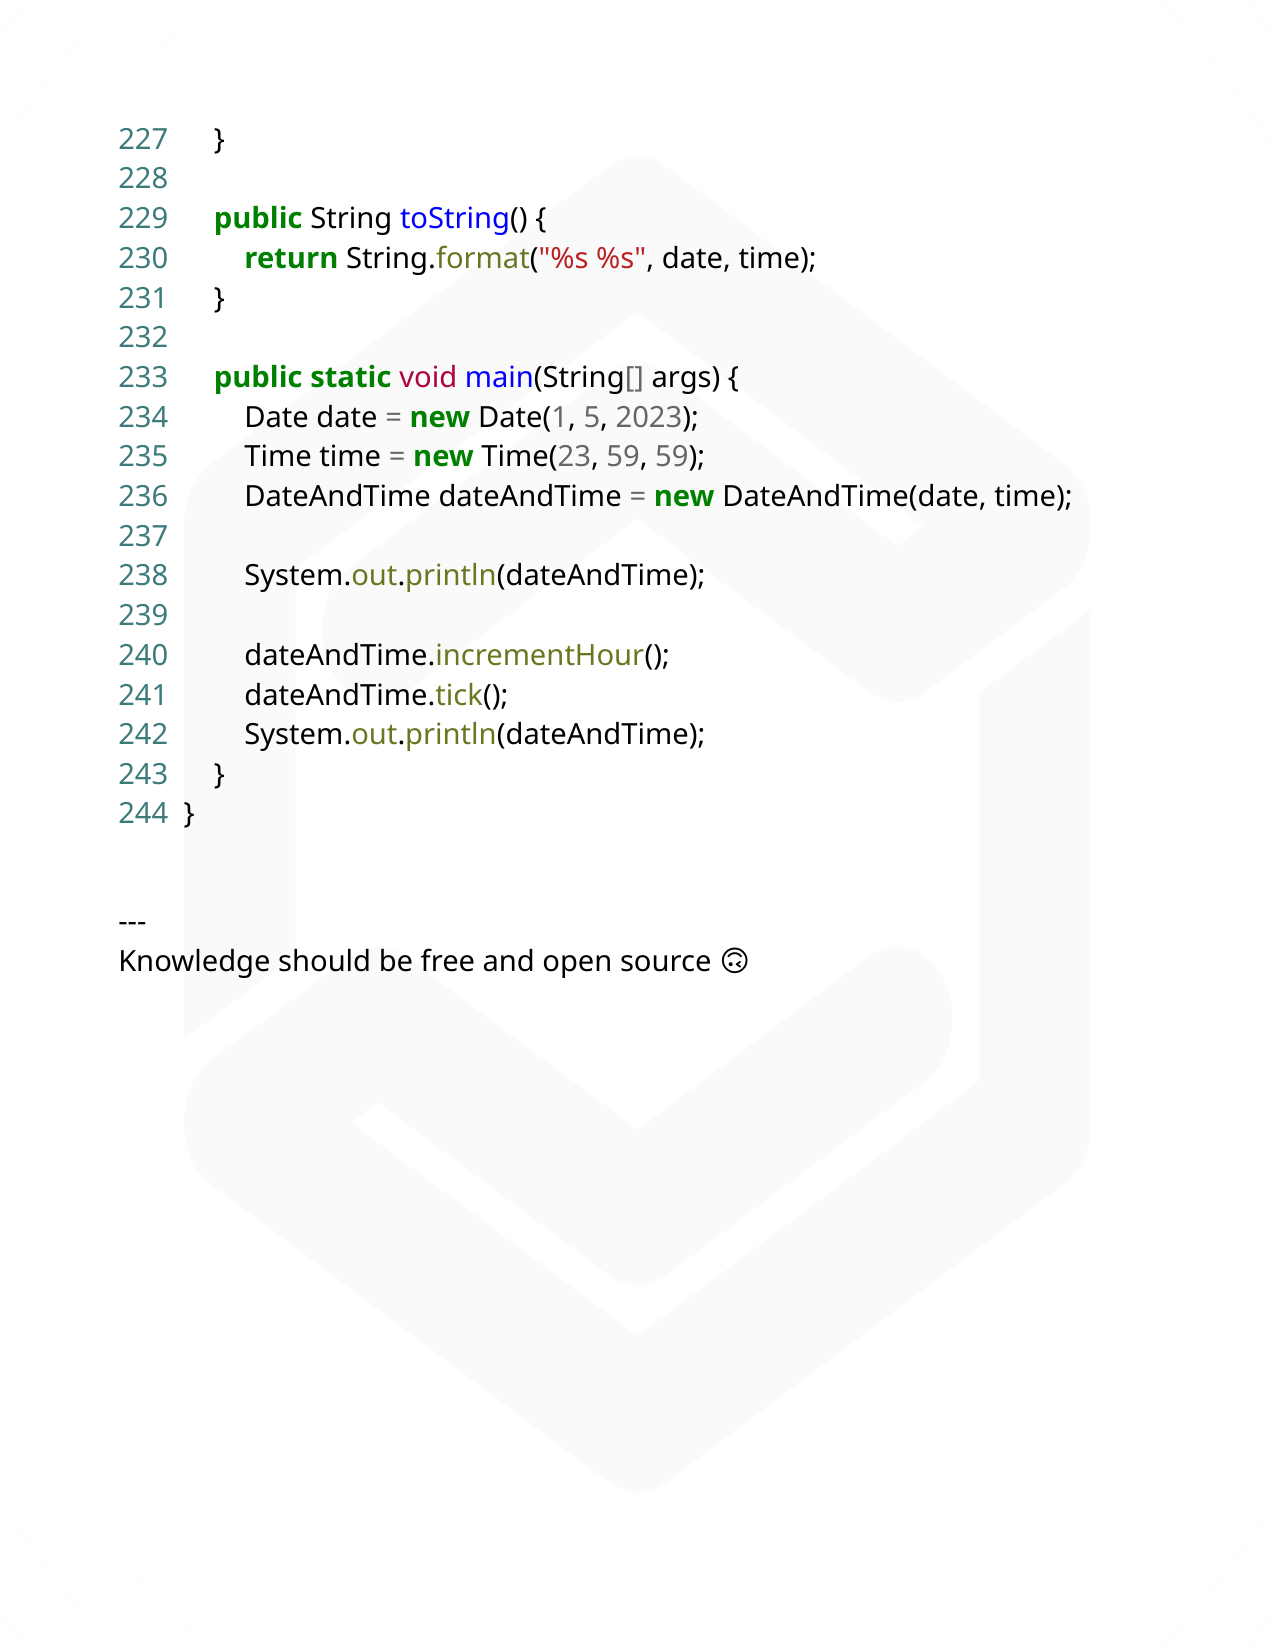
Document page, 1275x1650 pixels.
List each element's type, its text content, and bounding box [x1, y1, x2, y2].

text 236 DateAndTime dateAndTime = new DateAndTime(date, time); [118, 475, 1157, 515]
text 235 Time time = new Time(23, 59, 59); [118, 436, 1157, 475]
text 232 [118, 317, 1157, 356]
text 228 [118, 158, 1157, 197]
text 237 [118, 515, 1157, 555]
text 230 return String.format("%s %s", date, time); [118, 237, 1157, 277]
text Knowledge should be free and open source 🙃 [118, 940, 1157, 980]
text 242 System.out.println(dateAndTime); [118, 713, 1157, 753]
text 227 } [118, 118, 1157, 158]
text 240 dateAndTime.incrementHour(); [118, 634, 1157, 674]
text 244 } [118, 793, 1157, 832]
text 229 public String toString() { [118, 197, 1157, 237]
text 241 dateAndTime.tick(); [118, 674, 1157, 713]
text --- [118, 901, 1157, 940]
text 238 System.out.println(dateAndTime); [118, 555, 1157, 594]
text 239 [118, 594, 1157, 634]
text 231 } [118, 277, 1157, 317]
text 234 Date date = new Date(1, 5, 2023); [118, 396, 1157, 436]
text 243 } [118, 753, 1157, 793]
text 233 public static void main(String[] args) { [118, 356, 1157, 396]
